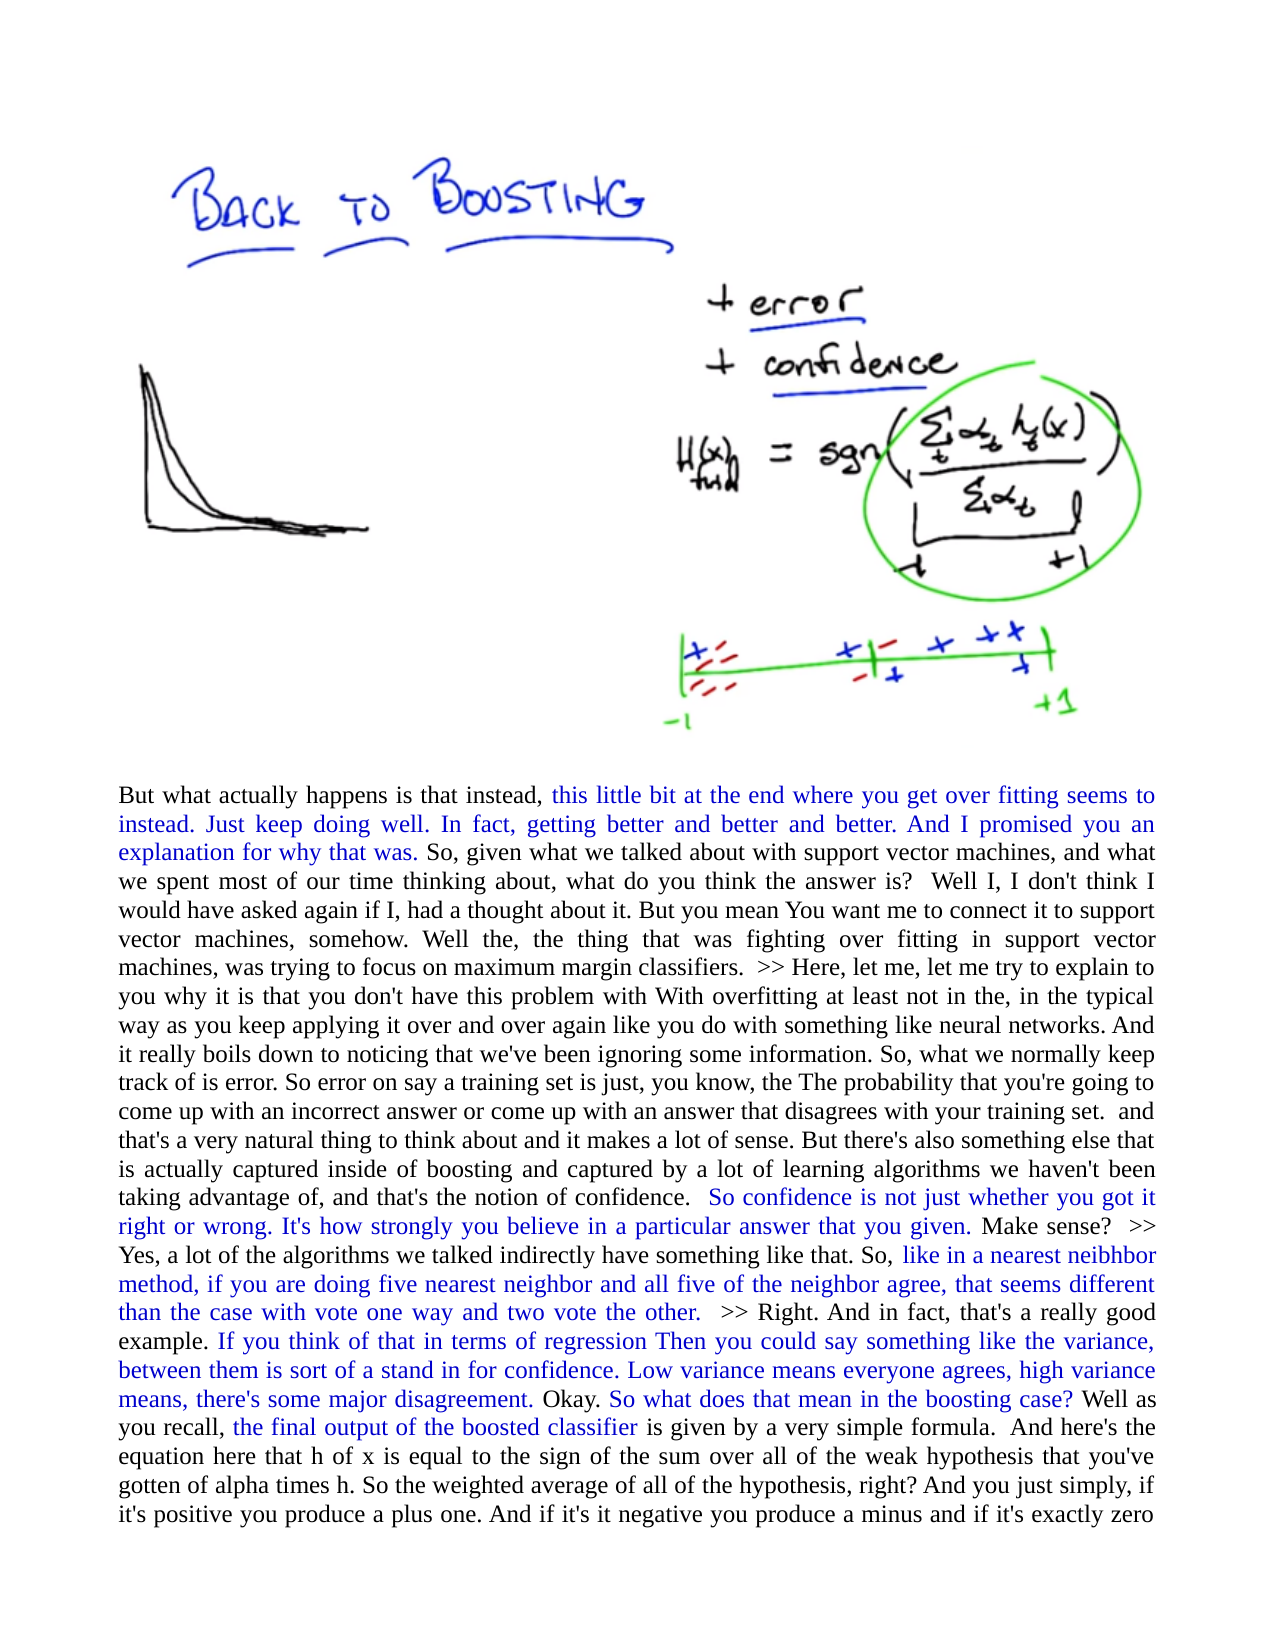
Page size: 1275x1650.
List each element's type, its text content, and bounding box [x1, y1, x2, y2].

text But what actually happens is that instead, this little bit at the end where you get over fitting seems to instead. Just keep doing well. In fact, getting better and better and better. And I promised you an explanation for why that was. So, given what we talked about with support vector machines, and what we spent most of our time thinking about, what do you think the answer is? Well I, I don't think I would have asked again if I, had a thought about it. But you mean You want me to connect it to support vector machines, somehow. Well the, the thing that was fighting over fitting in support vector machines, was trying to focus on maximum margin classifiers. >> Here, let me, let me try to explain to you why it is that you don't have this problem with With overfitting at least not in the, in the typical way as you keep applying it over and over again like you do with something like neural networks. And it really boils down to noticing that we've been ignoring some information. So, what we normally keep track of is error. So error on say a training set is just, you know, the The probability that you're going to come up with an incorrect answer or come up with an answer that disagrees with your training set. and that's a very natural thing to think about and it makes a lot of sense. But there's also something else that is actually captured inside of boosting and captured by a lot of learning algorithms we haven't been taking advantage of, and that's the notion of confidence. So confidence is not just whether you got it right or wrong. It's how strongly you believe in a particular answer that you given. Make sense? >> Yes, a lot of the algorithms we talked indirectly have something like that. So, like in a nearest neibhbor method, if you are doing five nearest neighbor and all five of the neighbor agree, that seems different than the case with vote one way and two vote the other. >> Right. And in fact, that's a really good example. If you think of that in terms of regression Then you could say something like the variance, between them is sort of a stand in for confidence. Low variance means everyone agrees, high variance means, there's some major disagreement. Okay. So what does that mean in the boosting case? Well as you recall, the final output of the boosted classifier is given by a very simple formula. And here's the equation here that h of x is equal to the sign of the sum over all of the weak hypothesis that you've gotten of alpha times h. So the weighted average of all of the hypothesis, right? And you just simply, if it's positive you produce a plus one. And if it's it negative you produce a minus and if it's exactly zero [118, 780, 1157, 1527]
picture [118, 146, 1157, 752]
